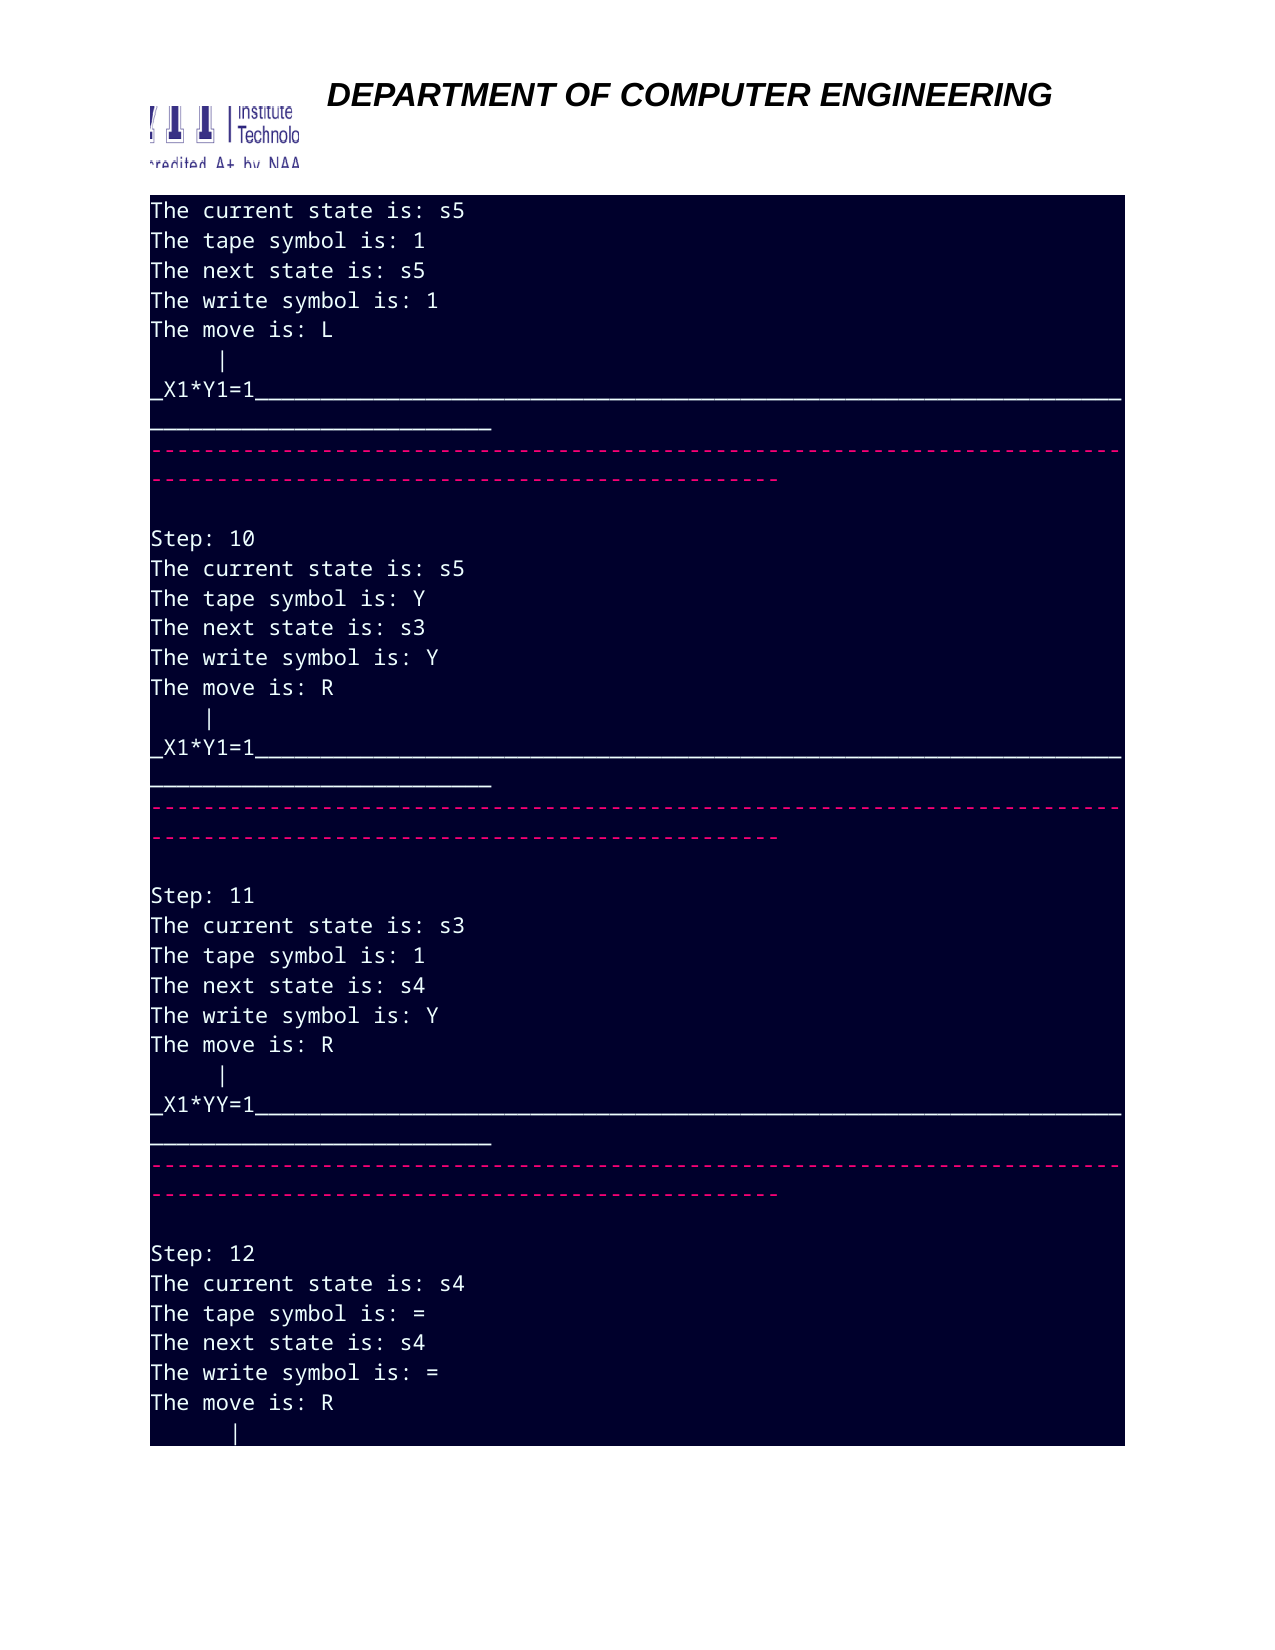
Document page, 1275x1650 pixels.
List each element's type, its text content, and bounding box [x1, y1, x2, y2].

text The current state is: s5 [150, 553, 1125, 582]
text The move is: R [150, 1387, 1125, 1417]
text The write symbol is: 1 [150, 284, 1125, 314]
text _X1*Y1=1____________________________________________________________________________________________ [150, 731, 1125, 791]
text The write symbol is: Y [150, 642, 1125, 672]
text The write symbol is: = [150, 1357, 1125, 1387]
text -------------------------------------------------------------------------------------------------------------------------- [150, 791, 1125, 851]
text | [150, 702, 1125, 731]
text The tape symbol is: 1 [150, 940, 1125, 970]
text The next state is: s4 [150, 1327, 1125, 1357]
text | [150, 1059, 1125, 1089]
text The tape symbol is: = [150, 1297, 1125, 1327]
text The move is: L [150, 314, 1125, 344]
text The tape symbol is: 1 [150, 225, 1125, 255]
text -------------------------------------------------------------------------------------------------------------------------- [150, 433, 1125, 493]
text Step: 11 [150, 880, 1125, 910]
text Step: 10 [150, 523, 1125, 553]
text The current state is: s5 [150, 195, 1125, 225]
text | [150, 344, 1125, 374]
text Step: 12 [150, 1238, 1125, 1268]
text The write symbol is: Y [150, 999, 1125, 1029]
text The tape symbol is: Y [150, 582, 1125, 612]
text The move is: R [150, 1029, 1125, 1059]
text The current state is: s4 [150, 1268, 1125, 1297]
text _X1*YY=1____________________________________________________________________________________________ [150, 1089, 1125, 1148]
text -------------------------------------------------------------------------------------------------------------------------- [150, 1148, 1125, 1208]
text The next state is: s3 [150, 612, 1125, 642]
text | [150, 1417, 1125, 1446]
text The move is: R [150, 672, 1125, 702]
text _X1*Y1=1____________________________________________________________________________________________ [150, 374, 1125, 433]
text The current state is: s3 [150, 910, 1125, 940]
text The next state is: s5 [150, 255, 1125, 284]
text The next state is: s4 [150, 970, 1125, 999]
